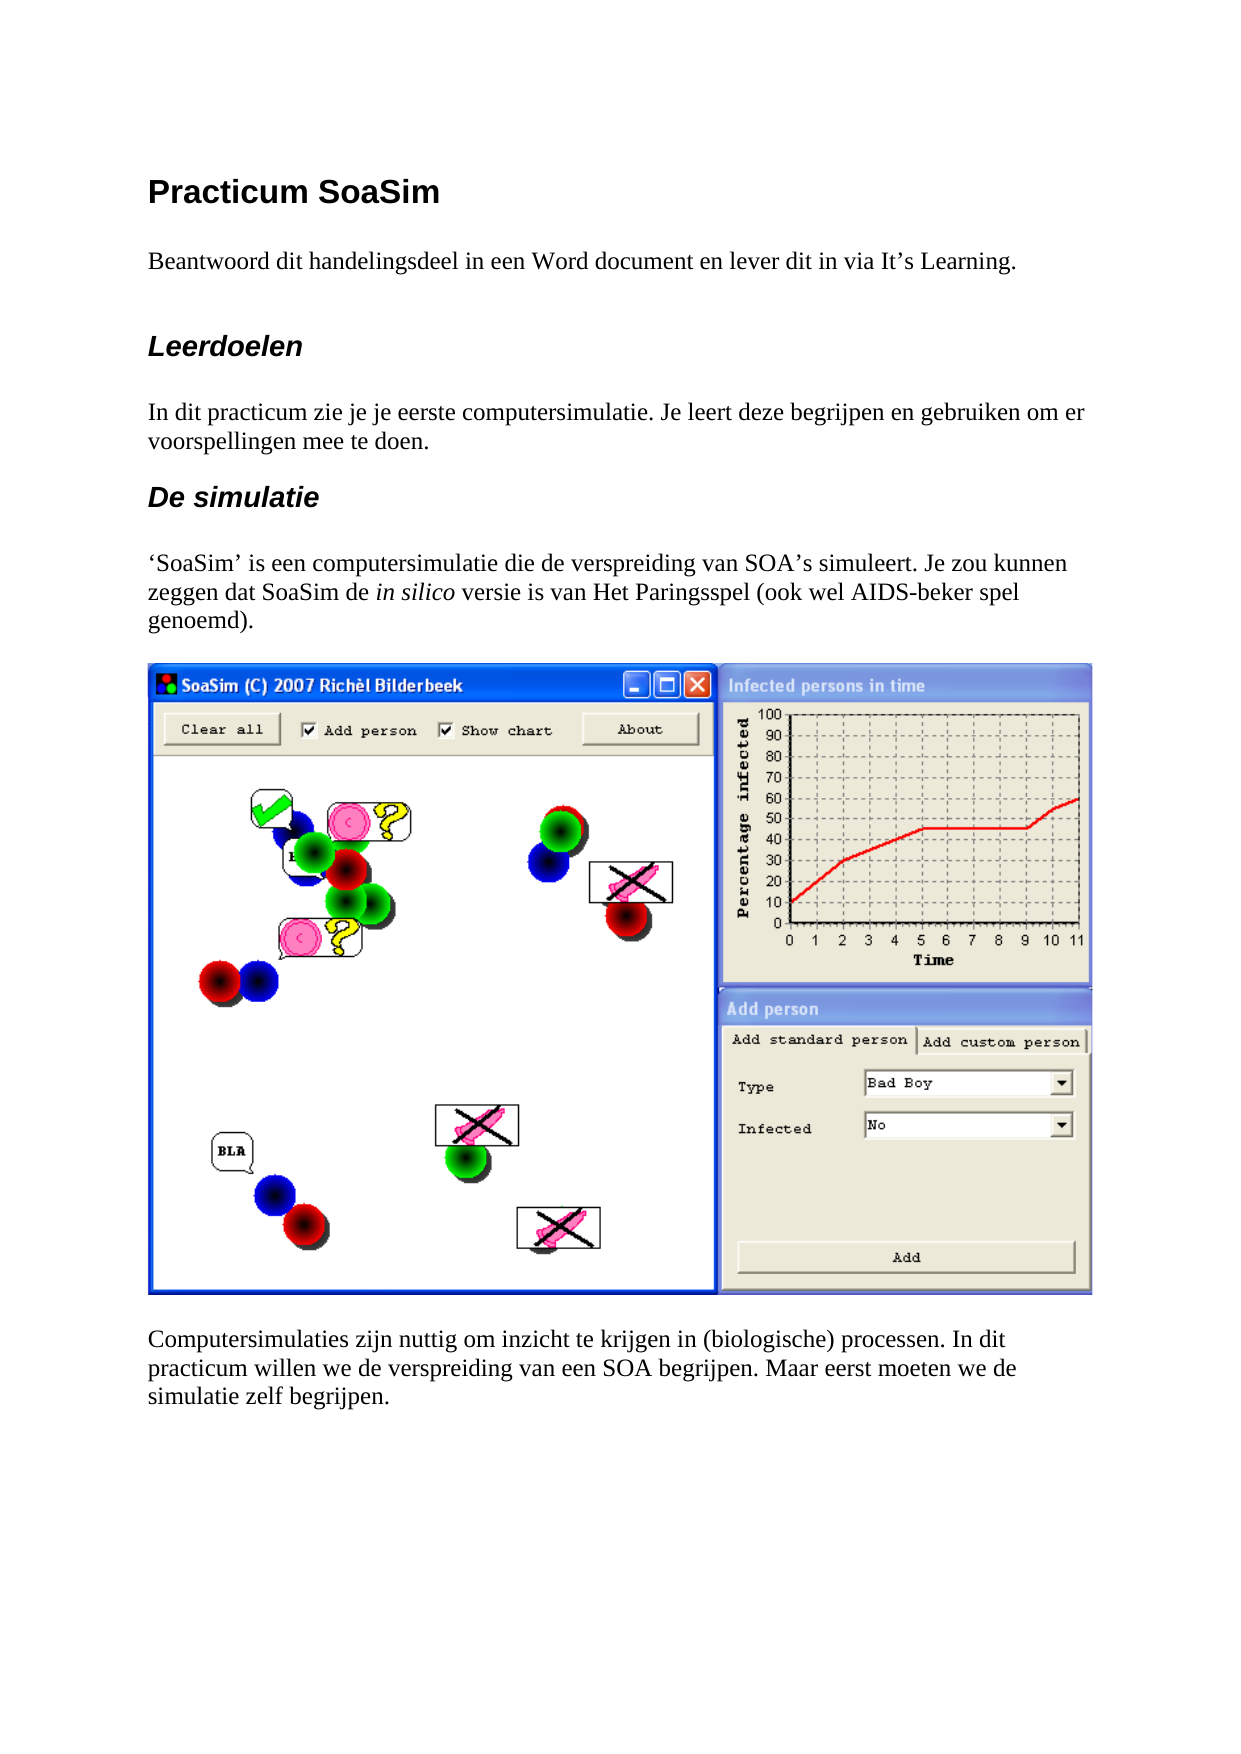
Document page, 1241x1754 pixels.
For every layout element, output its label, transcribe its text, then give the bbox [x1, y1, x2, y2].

subtitle De simulatie [148, 479, 1093, 513]
picture [147, 663, 1093, 1295]
subtitle Practicum SoaSim [148, 173, 1093, 211]
text Beantwoord dit handelingsdeel in een Word document en lever dit in via It’s Learning. [148, 246, 1093, 275]
subtitle Leerdoelen [148, 328, 1093, 362]
text In dit practicum zie je je eerste computersimulatie. Je leert deze begrijpen en gebruiken om er voorspellingen mee te doen. [148, 397, 1093, 454]
text Computersimulaties zijn nuttig om inzicht te krijgen in (biologische) processen. In dit practicum willen we de verspreiding van een SOA begrijpen. Maar eerst moeten we de simulatie zelf begrijpen. [148, 1324, 1093, 1410]
text ‘SoaSim’ is een computersimulatie die de verspreiding van SOA’s simuleert. Je zou kunnen zeggen dat SoaSim de in silico versie is van Het Paringsspel (ook wel AIDS-beker spel genoemd). [148, 548, 1093, 634]
